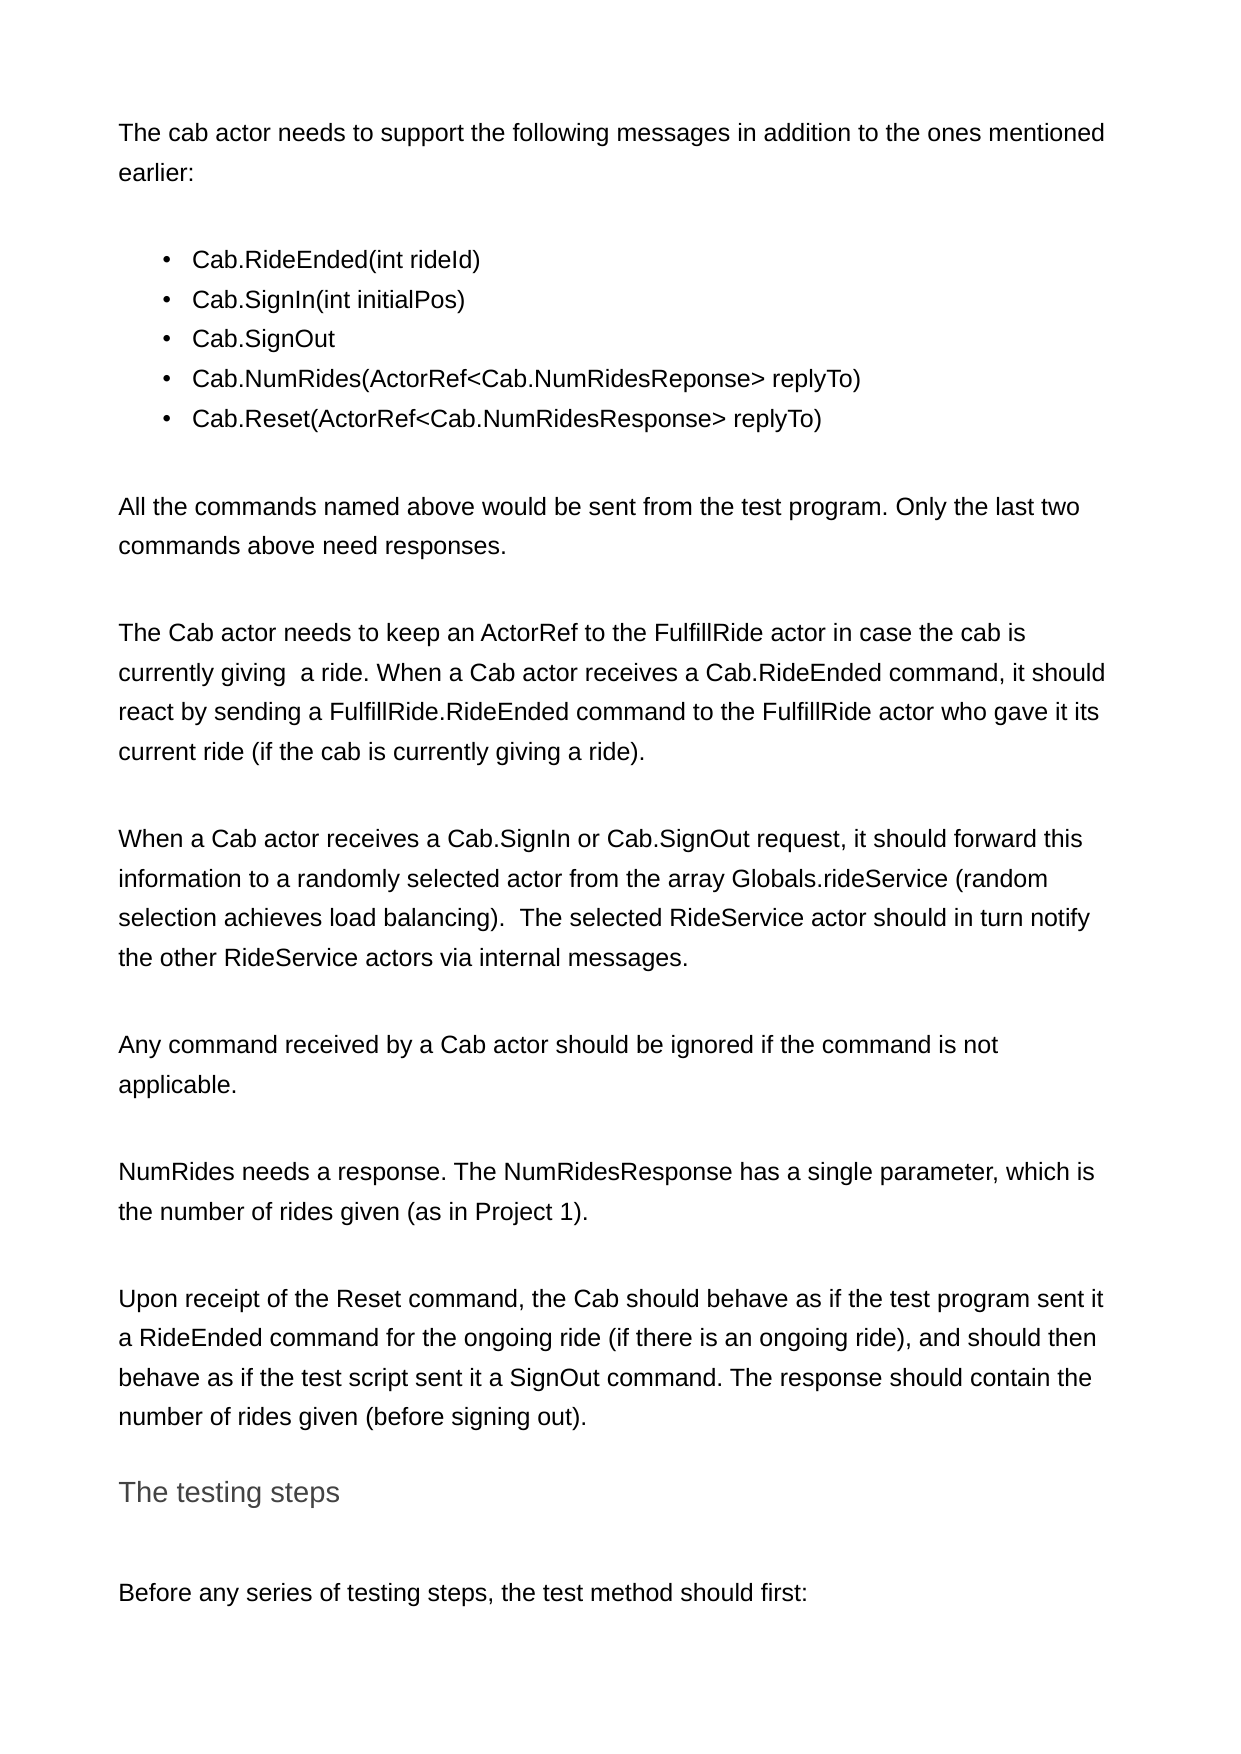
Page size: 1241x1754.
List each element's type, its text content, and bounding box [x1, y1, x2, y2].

text Upon receipt of the Reset command, the Cab should behave as if the test program sent it a RideEnded command for the ongoing ride (if there is an ongoing ride), and should then behave as if the test script sent it a SignOut command. The response should contain the number of rides given (before signing out). [118, 1284, 1122, 1431]
list Cab.SignOut [162, 324, 1122, 353]
text NumRides needs a response. The NumRidesResponse has a single parameter, which is the number of rides given (as in Project 1). [118, 1157, 1122, 1225]
list Cab.Reset(ActorRef<Cab.NumRidesResponse> replyTo) [162, 404, 1122, 433]
text All the commands named above would be sent from the test program. Only the last two commands above need responses. [118, 491, 1122, 560]
list Cab.NumRides(ActorRef<Cab.NumRidesReponse> replyTo) [162, 364, 1122, 393]
list Cab.SignIn(int initialPos) [162, 285, 1122, 313]
text Before any series of testing steps, the test method should first: [118, 1577, 1122, 1606]
list Cab.RideEnded(int rideId) [162, 245, 1122, 274]
text The cab actor needs to support the following messages in addition to the ones mentioned earlier: [118, 118, 1122, 186]
subtitle The testing steps [118, 1475, 1122, 1509]
text When a Cab actor receives a Cab.SignIn or Cab.SignOut request, it should forward this information to a randomly selected actor from the array Globals.rideService (random selection achieves load balancing). The selected RideService actor should in turn notify the other RideService actors via internal messages. [118, 824, 1122, 972]
text Any command received by a Cab actor should be ignored if the command is not applicable. [118, 1030, 1122, 1098]
text The Cab actor needs to keep an ActorRef to the FulfillRide actor in case the cab is currently giving a ride. When a Cab actor receives a Cab.RideEnded command, it should react by sending a FulfillRide.RideEnded command to the FulfillRide actor who gave it its current ride (if the cab is currently giving a ride). [118, 618, 1122, 766]
